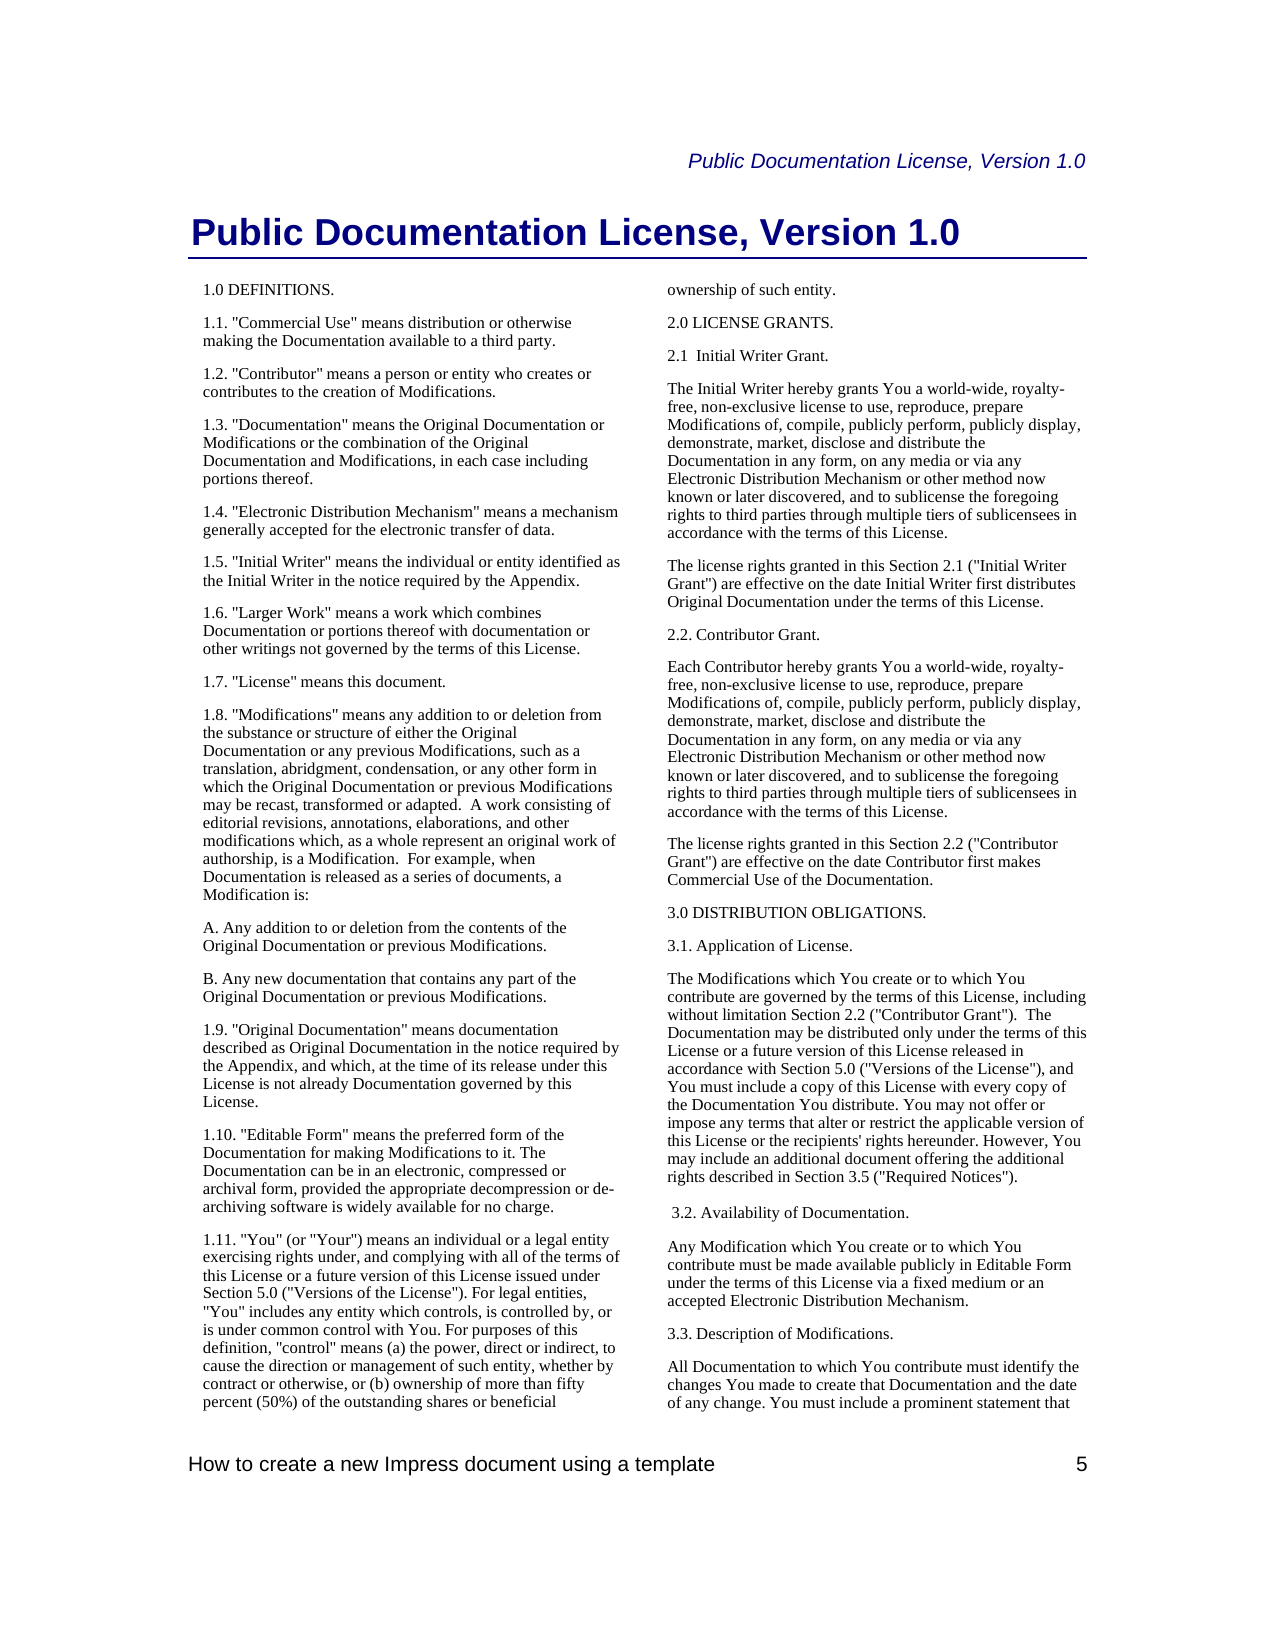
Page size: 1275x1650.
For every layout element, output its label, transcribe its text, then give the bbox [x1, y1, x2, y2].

text 1.6. "Larger Work" means a work which combines Documentation or portions thereof with documentation or other writings not governed by the terms of this License. [203, 604, 623, 658]
text 2.1 Initial Writer Grant. [667, 347, 1087, 365]
text Any Modification which You create or to which You contribute must be made available publicly in Editable Form under the terms of this License via a fixed medium or an accepted Electronic Distribution Mechanism. [667, 1238, 1087, 1310]
text 3.1. Application of License. [667, 937, 1087, 955]
text 1.4. "Electronic Distribution Mechanism" means a mechanism generally accepted for the electronic transfer of data. [203, 503, 623, 539]
text The Initial Writer hereby grants You a world-wide, royalty-free, non-exclusive license to use, reproduce, prepare Modifications of, compile, publicly perform, publicly display, demonstrate, market, disclose and distribute the Documentation in any form, on any media or via any Electronic Distribution Mechanism or other method now known or later discovered, and to sublicense the foregoing rights to third parties through multiple tiers of sublicensees in accordance with the terms of this License. [667, 380, 1087, 542]
text 1.1. "Commercial Use" means distribution or otherwise making the Documentation available to a third party. [203, 314, 623, 350]
text A. Any addition to or deletion from the contents of the Original Documentation or previous Modifications. [203, 919, 623, 955]
text 3.3. Description of Modifications. [667, 1325, 1087, 1343]
text ownership of such entity. [667, 281, 1087, 299]
text 1.3. "Documentation" means the Original Documentation or Modifications or the combination of the Original Documentation and Modifications, in each case including portions thereof. [203, 416, 623, 488]
text 3.2. Availability of Documentation. [667, 1201, 1087, 1223]
text 1.5. "Initial Writer" means the individual or entity identified as the Initial Writer in the notice required by the Appendix. [203, 553, 623, 589]
text 1.11. "You" (or "Your") means an individual or a legal entity exercising rights under, and complying with all of the terms of this License or a future version of this License issued under Section 5.0 ("Versions of the License"). For legal entities, "You" includes any entity which controls, is controlled by, or is under common control with You. For purposes of this definition, "control" means (a) the power, direct or indirect, to cause the direction or management of such entity, whether by contract or otherwise, or (b) ownership of more than fifty percent (50%) of the outstanding shares or beneficial [203, 1230, 623, 1411]
text 1.10. "Editable Form" means the preferred form of the Documentation for making Modifications to it. The Documentation can be in an electronic, compressed or archival form, provided the appropriate decompression or de-archiving software is widely available for no charge. [203, 1126, 623, 1216]
text The license rights granted in this Section 2.1 ("Initial Writer Grant") are effective on the date Initial Writer first distributes Original Documentation under the terms of this License. [667, 557, 1087, 611]
text 1.2. "Contributor" means a person or entity who creates or contributes to the creation of Modifications. [203, 365, 623, 401]
text The license rights granted in this Section 2.2 ("Contributor Grant") are effective on the date Contributor first makes Commercial Use of the Documentation. [667, 835, 1087, 889]
text 1.7. "License" means this document. [203, 673, 623, 691]
text 1.0 DEFINITIONS. [203, 281, 623, 299]
text 2.0 LICENSE GRANTS. [667, 314, 1087, 332]
text The Modifications which You create or to which You contribute are governed by the terms of this License, including without limitation Section 2.2 ("Contributor Grant"). The Documentation may be distributed only under the terms of this License or a future version of this License released in accordance with Section 5.0 ("Versions of the License"), and You must include a copy of this License with every copy of the Documentation You distribute. You may not offer or impose any terms that alter or restrict the applicable version of this License or the recipients' rights hereunder. However, You may include an additional document offering the additional rights described in Section 3.5 ("Required Notices"). [667, 970, 1087, 1186]
text All Documentation to which You contribute must identify the changes You made to create that Documentation and the date of any change. You must include a prominent statement that [667, 1358, 1087, 1412]
text B. Any new documentation that contains any part of the Original Documentation or previous Modifications. [203, 970, 623, 1006]
text 1.8. "Modifications" means any addition to or deletion from the substance or structure of either the Original Documentation or any previous Modifications, such as a translation, abridgment, condensation, or any other form in which the Original Documentation or previous Modifications may be recast, transformed or adapted. A work consisting of editorial revisions, annotations, elaborations, and other modifications which, as a whole represent an original work of authorship, is a Modification. For example, when Documentation is released as a series of documents, a Modification is: [203, 706, 623, 904]
text 1.9. "Original Documentation" means documentation described as Original Documentation in the notice required by the Appendix, and which, at the time of its release under this License is not already Documentation governed by this License. [203, 1021, 623, 1111]
subtitle Public Documentation License, Version 1.0 [188, 209, 1087, 257]
text 2.2. Contributor Grant. [667, 626, 1087, 643]
text 3.0 DISTRIBUTION OBLIGATIONS. [667, 904, 1087, 922]
text Each Contributor hereby grants You a world-wide, royalty-free, non-exclusive license to use, reproduce, prepare Modifications of, compile, publicly perform, publicly display, demonstrate, market, disclose and distribute the Documentation in any form, on any media or via any Electronic Distribution Mechanism or other method now known or later discovered, and to sublicense the foregoing rights to third parties through multiple tiers of sublicensees in accordance with the terms of this License. [667, 658, 1087, 821]
